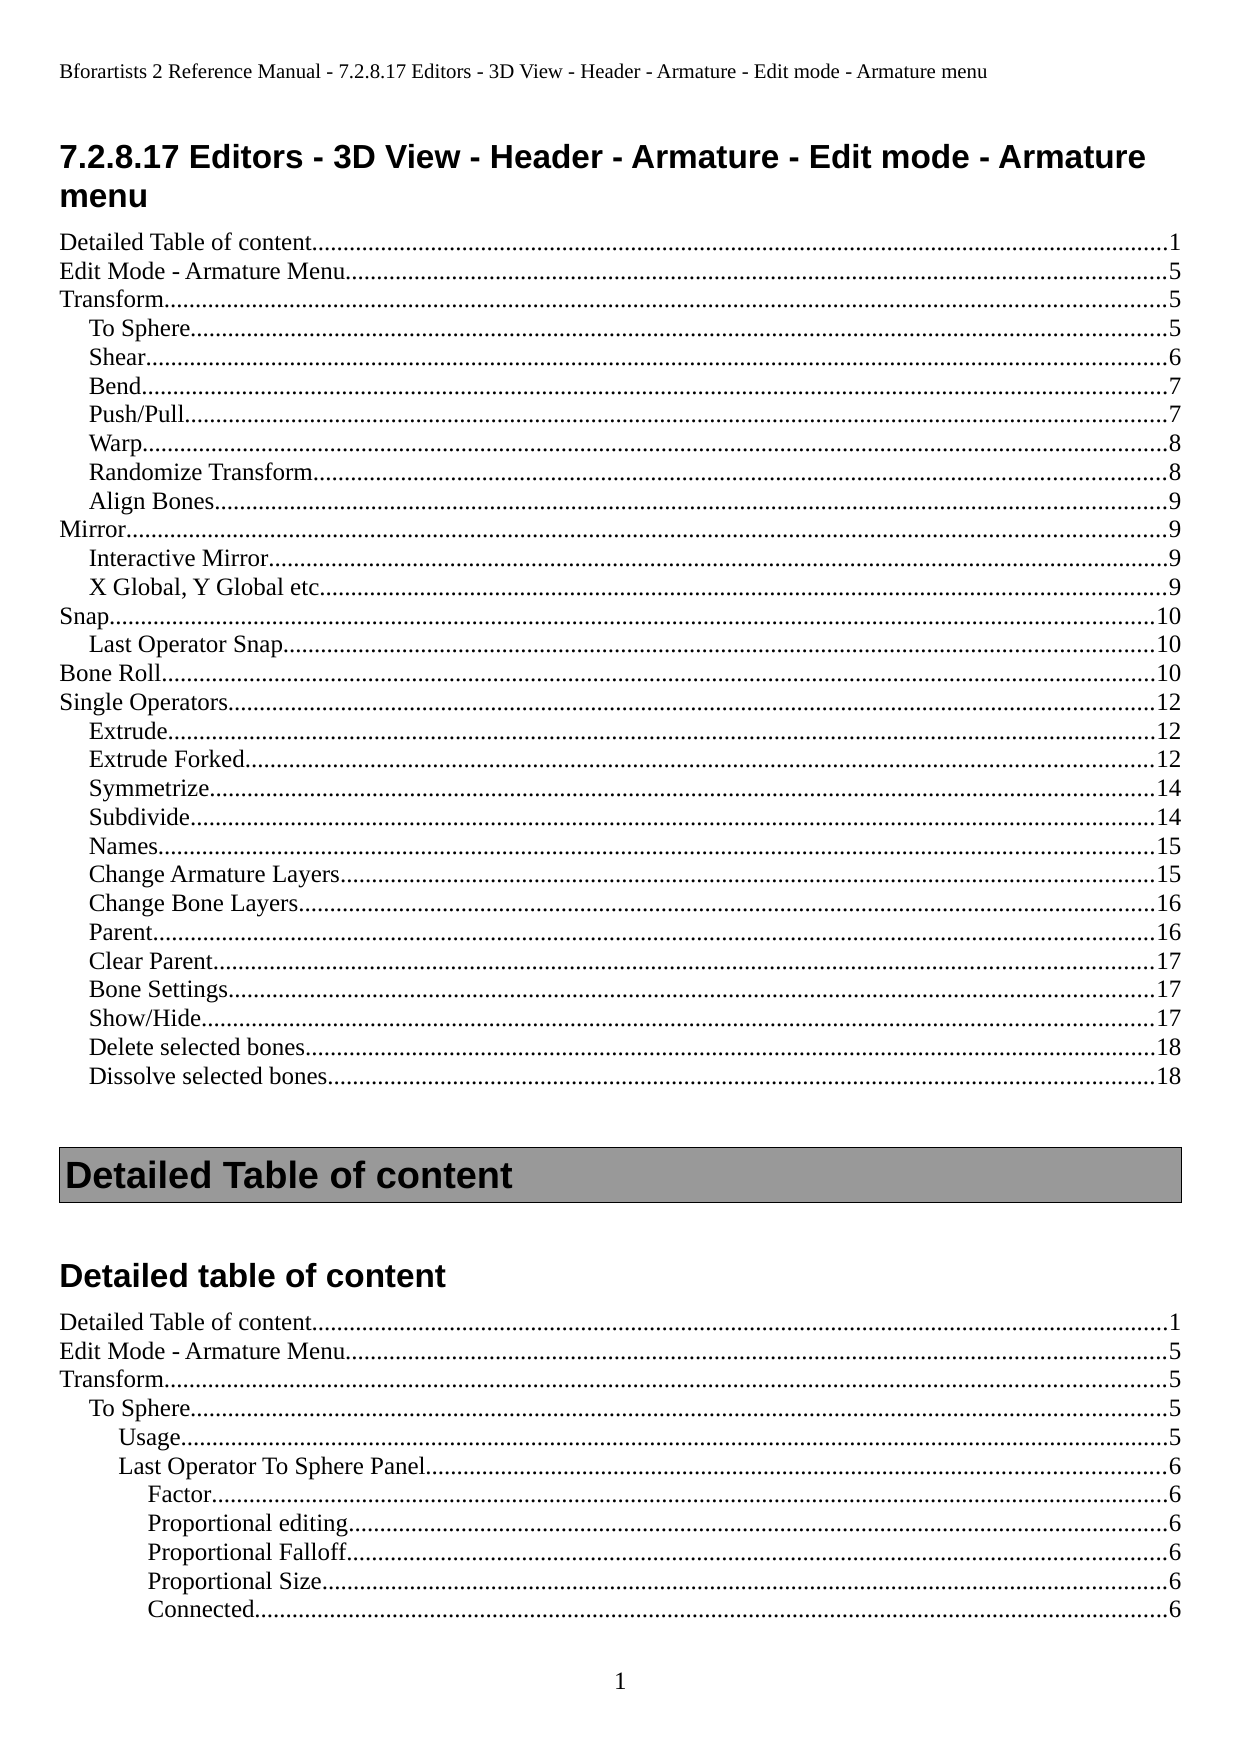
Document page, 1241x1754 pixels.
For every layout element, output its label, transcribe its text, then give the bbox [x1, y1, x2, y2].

text Interactive Mirror 9 [88, 543, 1181, 572]
text Single Operators 12 [59, 687, 1181, 716]
text Subdivide 14 [88, 802, 1181, 831]
text Change Bone Layers 16 [88, 888, 1181, 917]
text Parent 16 [88, 917, 1181, 946]
text Mirror 9 [59, 514, 1181, 543]
text Edit Mode - Armature Menu 5 [59, 256, 1181, 284]
text Delete selected bones 18 [88, 1032, 1181, 1061]
text Proportional Size 6 [147, 1566, 1181, 1594]
text To Sphere 5 [88, 1393, 1181, 1422]
text Detailed Table of content 1 [59, 1307, 1181, 1336]
text Last Operator Snap 10 [88, 629, 1181, 658]
text Edit Mode - Armature Menu 5 [59, 1336, 1181, 1364]
subtitle 7.2.8.17 Editors - 3D View - Header - Armature - Edit mode - Armature menu [59, 138, 1181, 214]
text Clear Parent 17 [88, 946, 1181, 974]
subtitle Detailed table of content [59, 1256, 1181, 1294]
text Align Bones 9 [88, 486, 1181, 514]
text Bone Settings 17 [88, 974, 1181, 1003]
text Bone Roll 10 [59, 658, 1181, 687]
text Proportional editing 6 [147, 1508, 1181, 1537]
text Transform 5 [59, 1364, 1181, 1393]
text Dissolve selected bones 18 [88, 1061, 1181, 1089]
text Show/Hide 17 [88, 1003, 1181, 1032]
text Connected 6 [147, 1594, 1181, 1623]
text Randomize Transform 8 [88, 457, 1181, 486]
text Change Armature Layers 15 [88, 859, 1181, 888]
text Last Operator To Sphere Panel 6 [118, 1451, 1181, 1479]
text Symmetrize 14 [88, 773, 1181, 802]
table_header Detailed Table of content [60, 1148, 1181, 1202]
text Warp 8 [88, 428, 1181, 457]
text Snap 10 [59, 601, 1181, 629]
text Transform 5 [59, 284, 1181, 313]
text To Sphere 5 [88, 313, 1181, 342]
text Proportional Falloff 6 [147, 1537, 1181, 1566]
text Bend 7 [88, 371, 1181, 399]
text Usage 5 [118, 1422, 1181, 1451]
text Shear 6 [88, 342, 1181, 371]
text Push/Pull 7 [88, 399, 1181, 428]
text X Global, Y Global etc. 9 [88, 572, 1181, 601]
text Extrude Forked 12 [88, 744, 1181, 773]
text Factor 6 [147, 1479, 1181, 1508]
text Detailed Table of content 1 [59, 227, 1181, 256]
text Names 15 [88, 831, 1181, 859]
text Extrude 12 [88, 716, 1181, 744]
